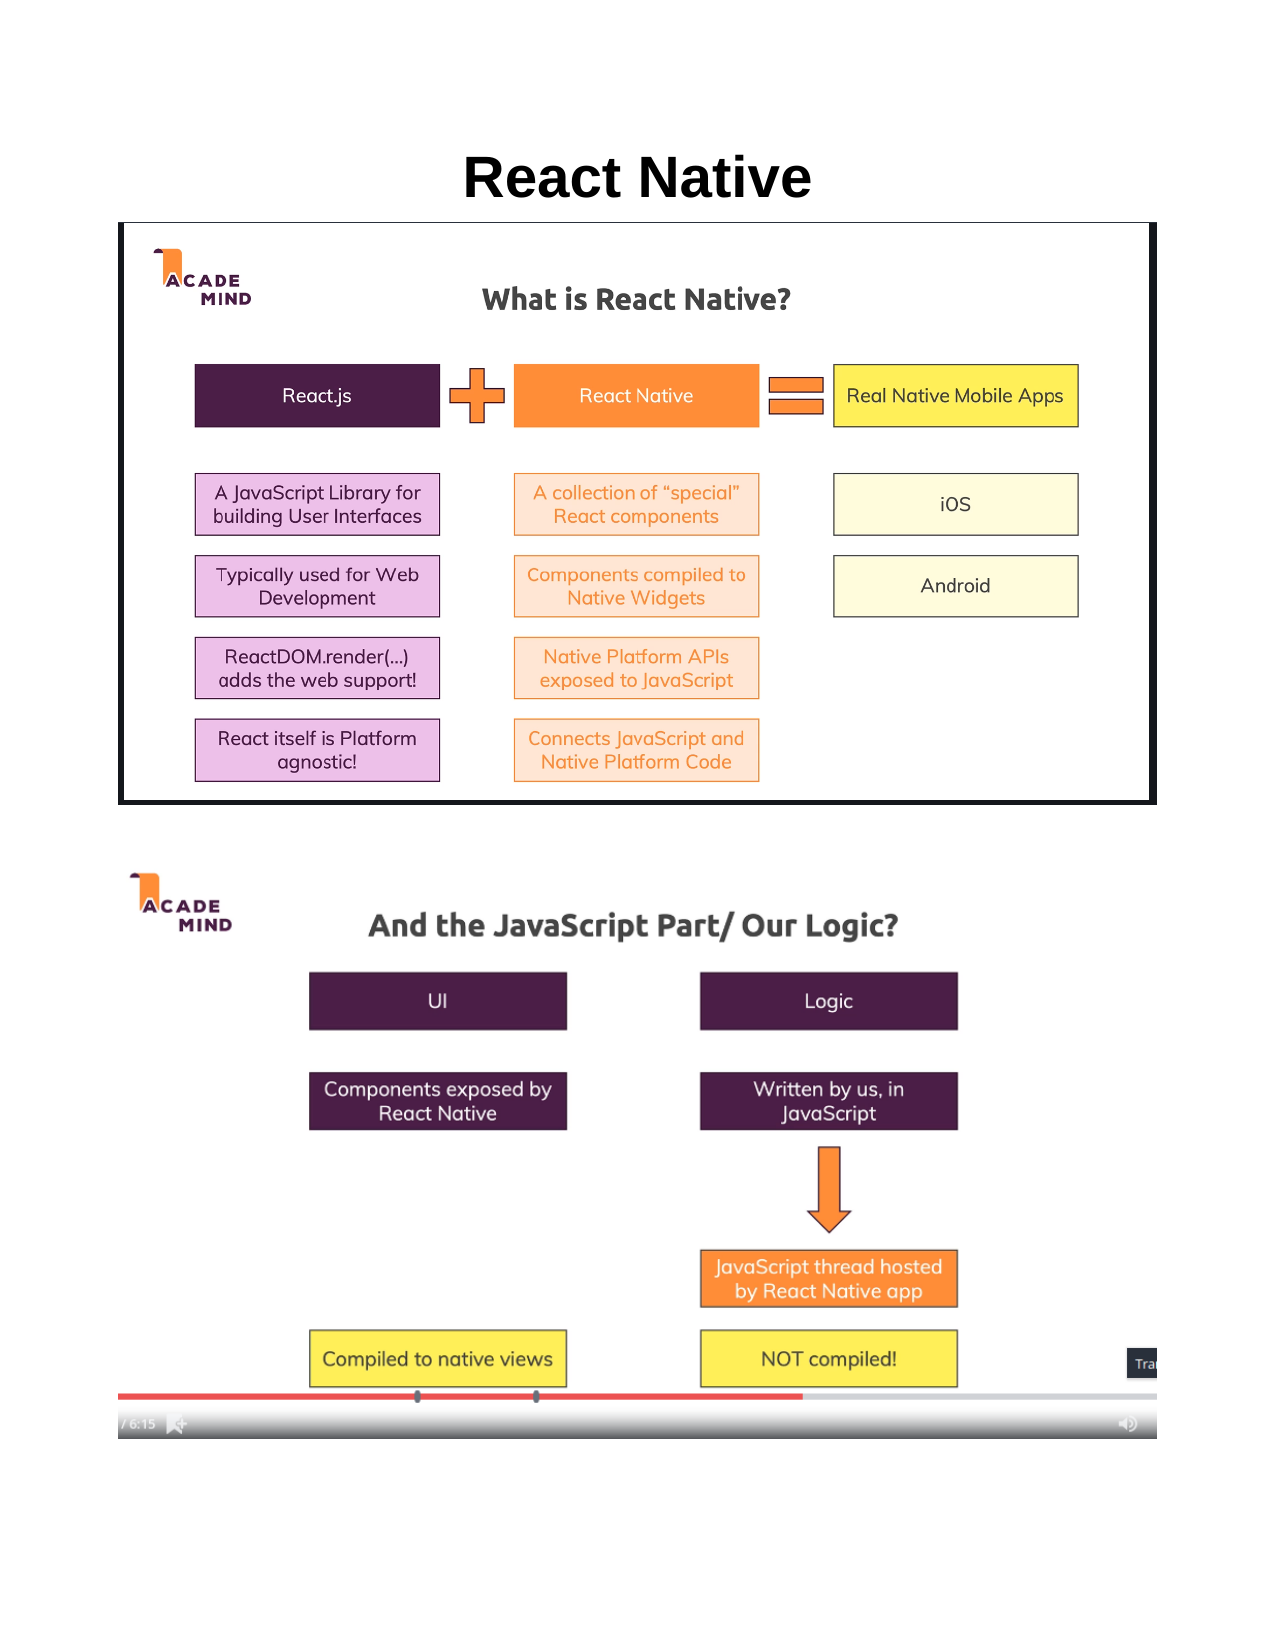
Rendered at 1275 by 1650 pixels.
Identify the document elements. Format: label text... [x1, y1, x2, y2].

picture [118, 859, 1157, 1439]
picture [118, 222, 1157, 805]
title React Native [118, 143, 1157, 210]
